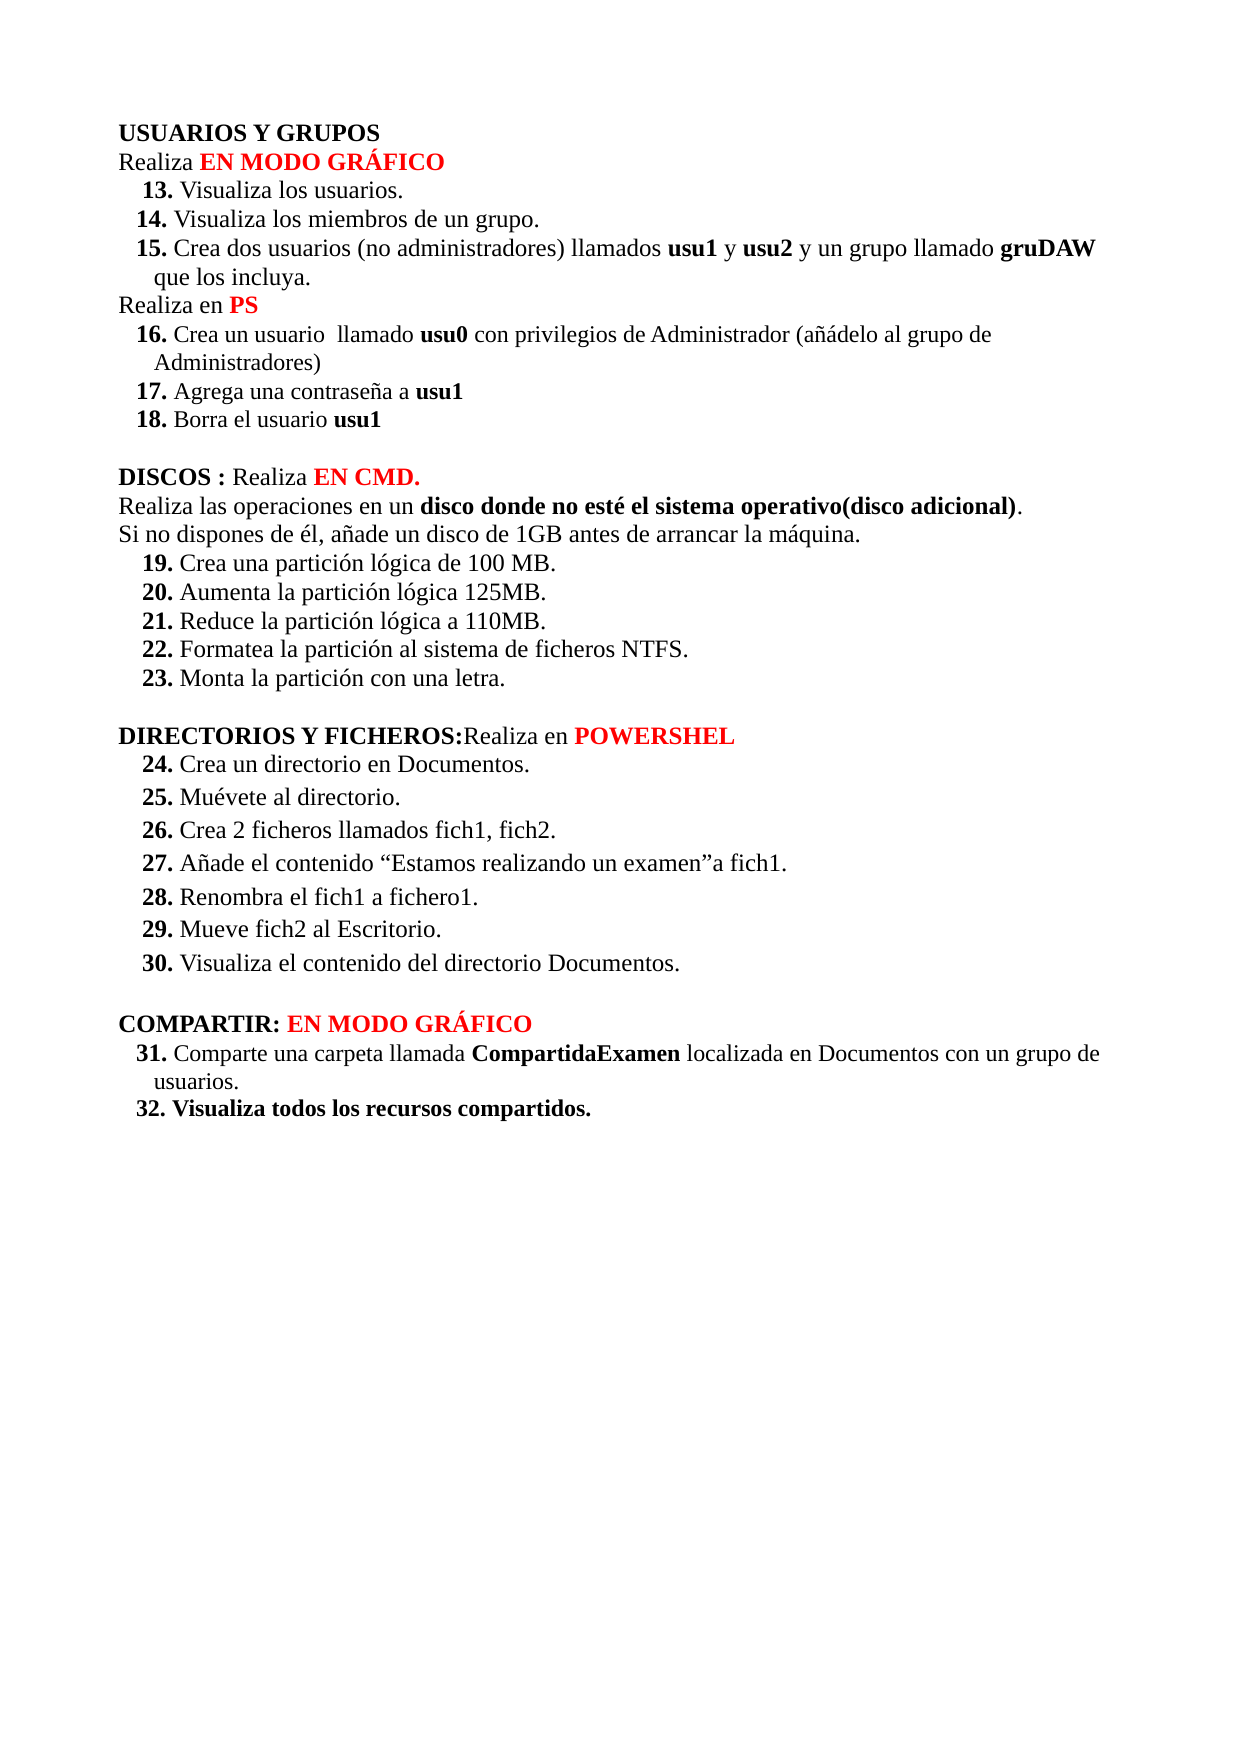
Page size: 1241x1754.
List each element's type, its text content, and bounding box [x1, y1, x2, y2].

list Crea 2 ficheros llamados fich1, fich2. [142, 816, 1122, 844]
list Visualiza todos los recursos compartidos. [136, 1094, 1122, 1122]
list COMPARTIR: EN MODO GRÁFICO [118, 1009, 1122, 1038]
list DISCOS : Realiza EN CMD. [118, 462, 1122, 491]
list Realiza las operaciones en un disco donde no esté el sistema operativo(disco adicional). [118, 491, 1122, 519]
list Realiza en PS [118, 291, 1122, 319]
list Si no dispones de él, añade un disco de 1GB antes de arrancar la máquina. [118, 519, 1122, 548]
list Visualiza el contenido del directorio Documentos. [142, 948, 1122, 976]
list Monta la partición con una letra. [142, 663, 1122, 692]
list Borra el usuario usu1 [136, 404, 1122, 433]
list USUARIOS Y GRUPOS [118, 118, 1122, 147]
list DIRECTORIOS Y FICHEROS:Realiza en POWERSHEL [118, 721, 1122, 749]
list Crea un directorio en Documentos. [142, 749, 1122, 778]
subtitle Crea un usuario llamado usu0 con privilegios de Administrador (añádelo al grupo de Administradores) [136, 319, 1122, 376]
list Aumenta la partición lógica 125MB. [142, 577, 1122, 606]
list Agrega una contraseña a usu1 [136, 376, 1122, 404]
list Crea dos usuarios (no administradores) llamados usu1 y usu2 y un grupo llamado gruDAW que los incluya. [136, 233, 1122, 291]
list Mueve fich2 al Escritorio. [142, 914, 1122, 943]
list Comparte una carpeta llamada CompartidaExamen localizada en Documentos con un grupo de usuarios. [136, 1038, 1122, 1094]
list Añade el contenido “Estamos realizando un examen”a fich1. [142, 848, 1122, 877]
list Muévete al directorio. [142, 782, 1122, 811]
list Crea una partición lógica de 100 MB. [142, 548, 1122, 577]
list Renombra el fich1 a fichero1. [142, 882, 1122, 910]
list Reduce la partición lógica a 110MB. [142, 606, 1122, 634]
list Visualiza los miembros de un grupo. [136, 204, 1122, 233]
list Realiza EN MODO GRÁFICO [118, 147, 1122, 176]
list Visualiza los usuarios. [142, 176, 1122, 204]
list Formatea la partición al sistema de ficheros NTFS. [142, 634, 1122, 663]
